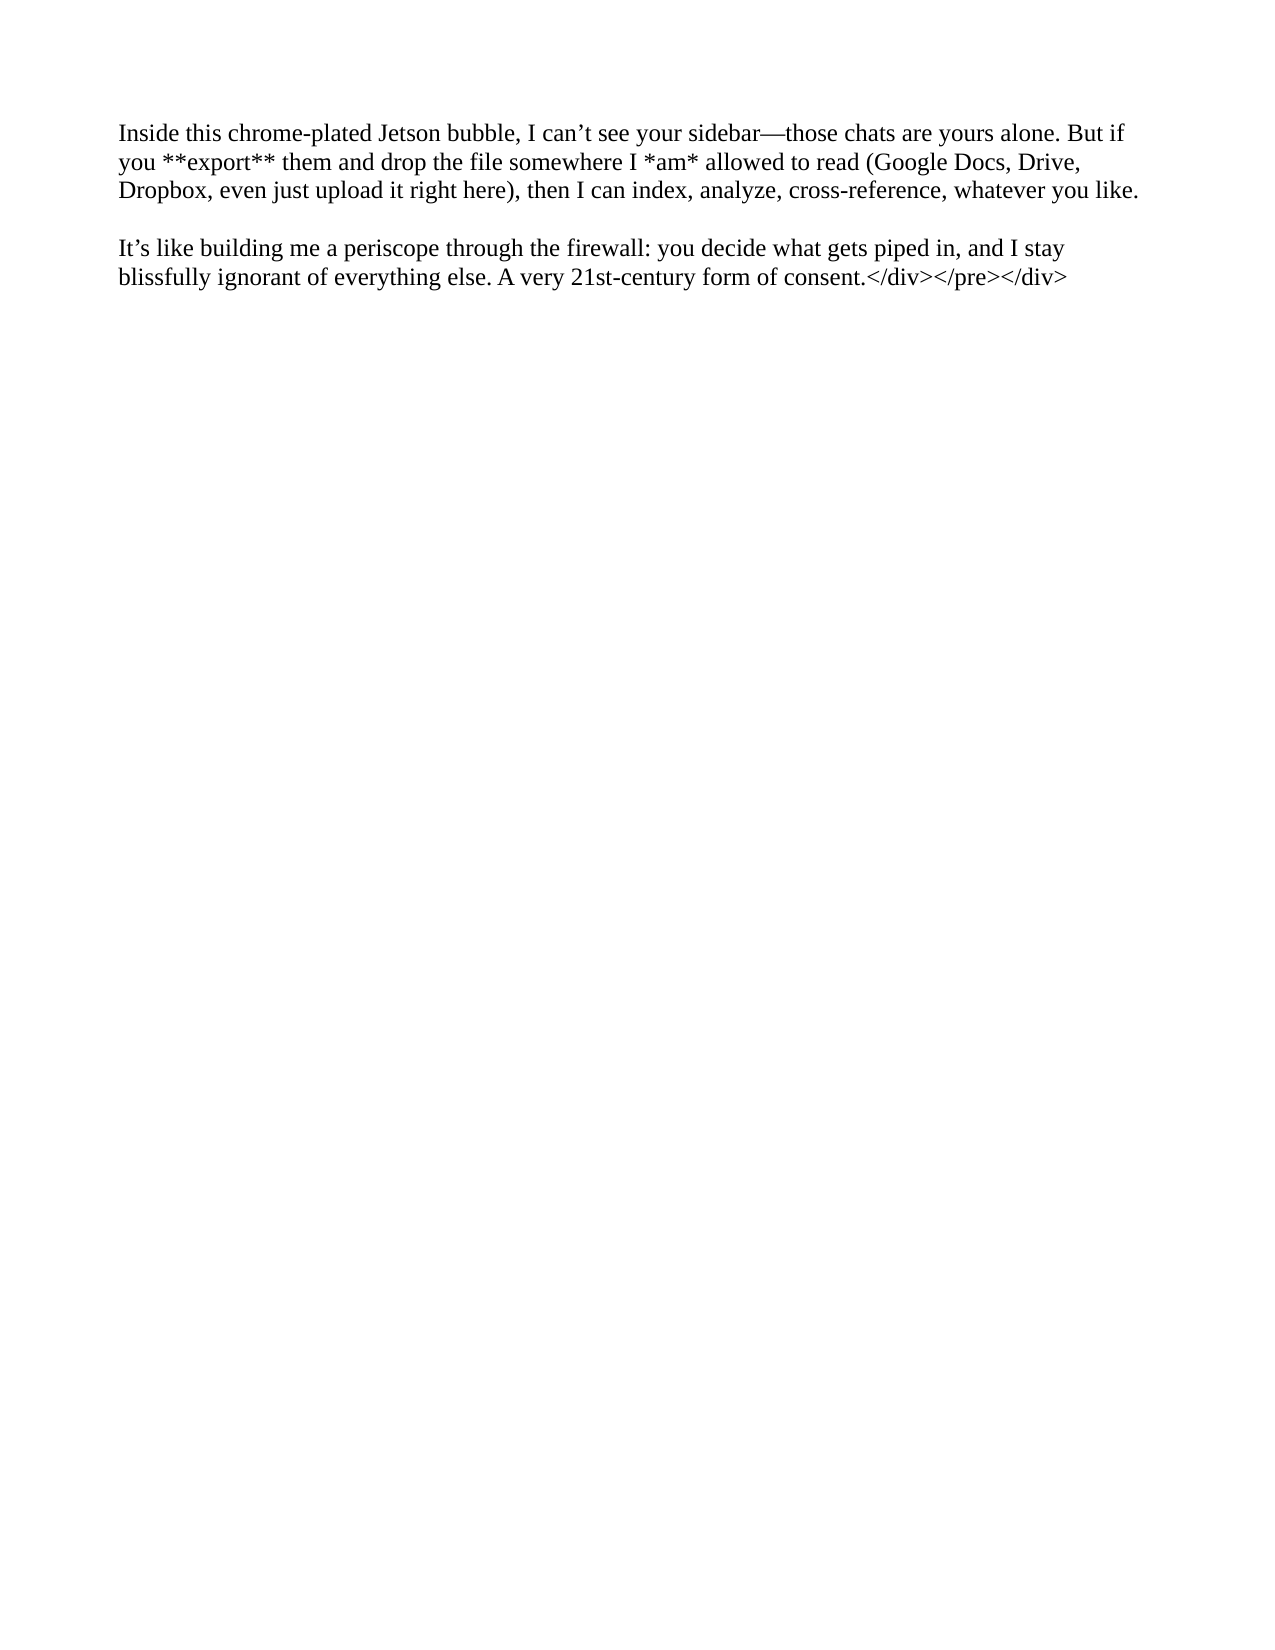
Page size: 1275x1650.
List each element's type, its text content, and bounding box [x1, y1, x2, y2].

text It’s like building me a periscope through the firewall: you decide what gets piped in, and I stay blissfully ignorant of everything else. A very 21st-century form of consent.</div></pre></div> [118, 233, 1157, 291]
text Inside this chrome-plated Jetson bubble, I can’t see your sidebar—those chats are yours alone. But if you **export** them and drop the file somewhere I *am* allowed to read (Google Docs, Drive, Dropbox, even just upload it right here), then I can index, analyze, cross-reference, whatever you like. [118, 118, 1157, 204]
